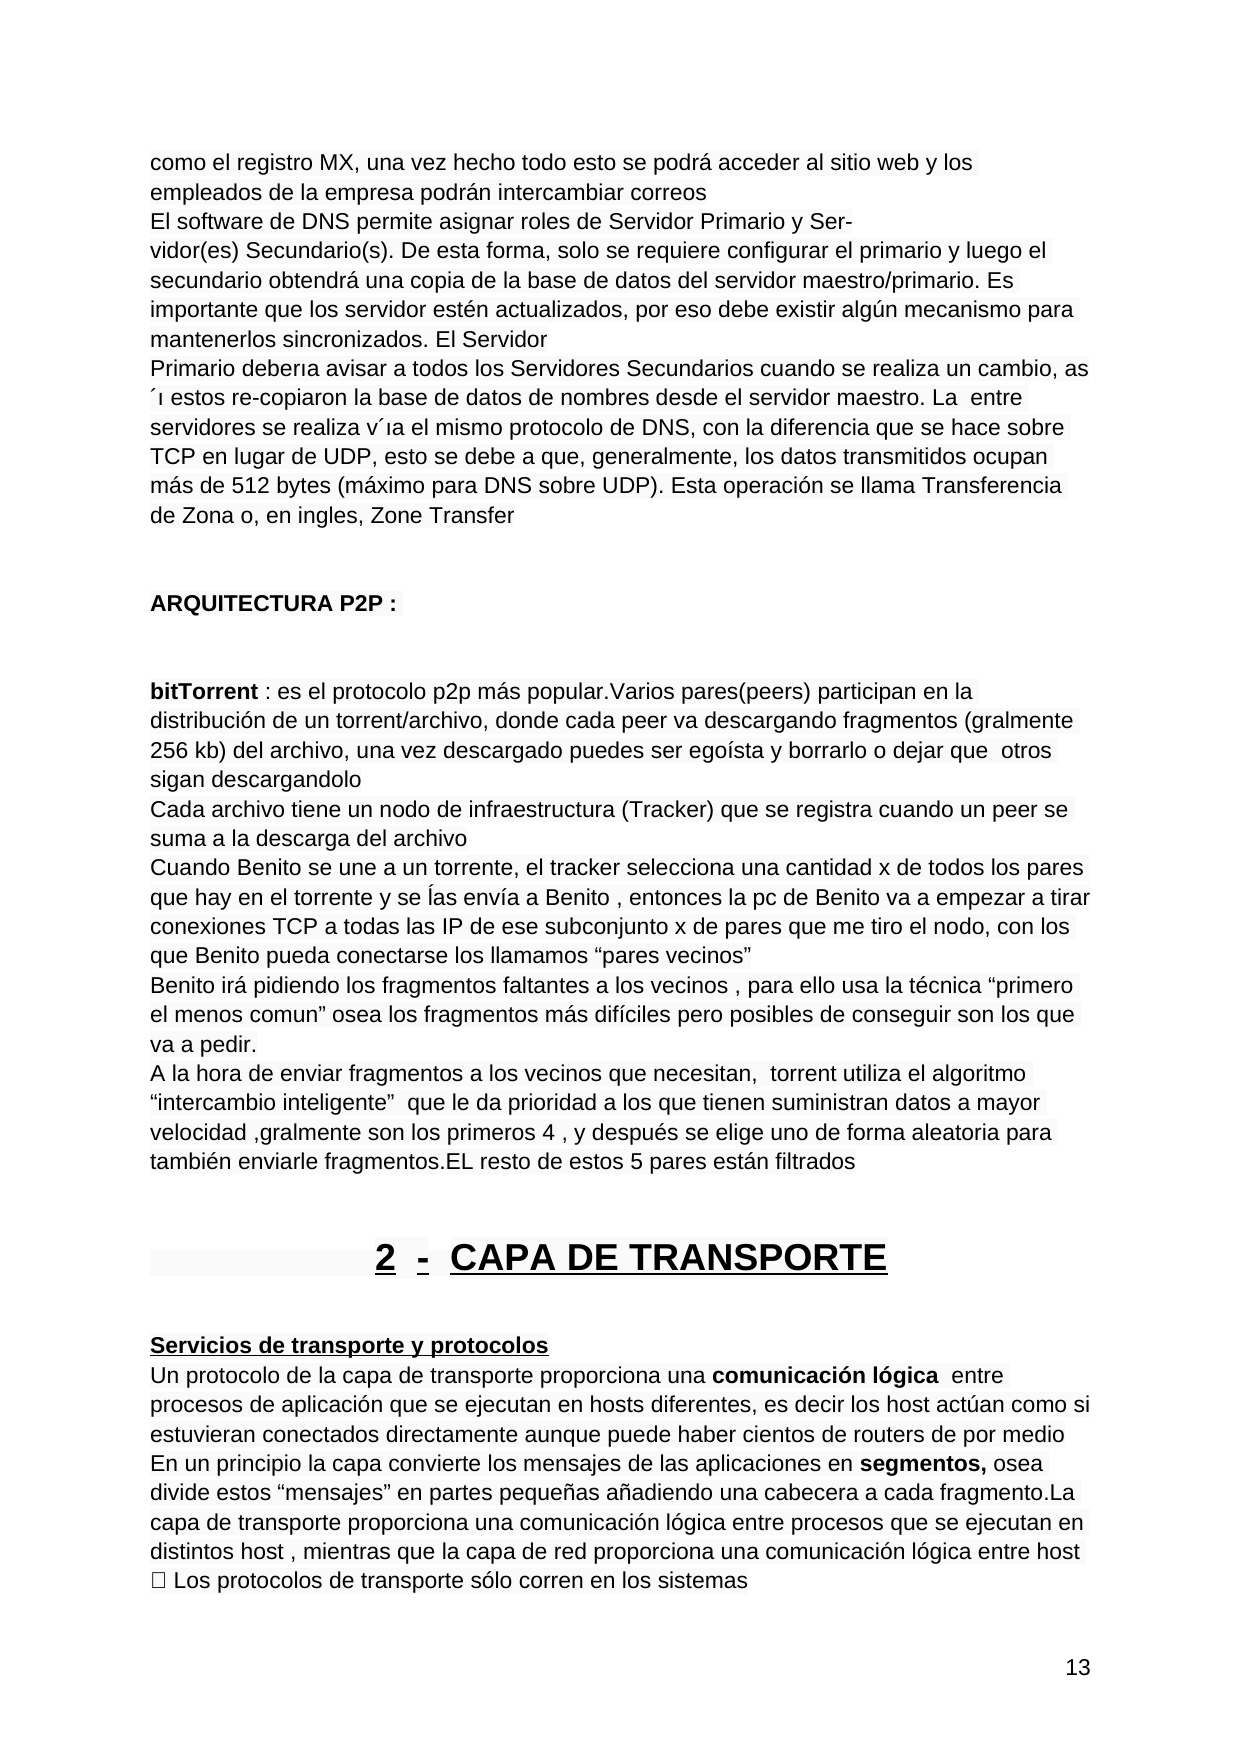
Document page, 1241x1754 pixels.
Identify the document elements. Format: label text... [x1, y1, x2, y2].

text Cada archivo tiene un nodo de infraestructura (Tracker) que se registra cuando un peer se suma a la descarga del archivo [150, 796, 1091, 851]
text vidor(es) Secundario(s). De esta forma, solo se requiere configurar el primario y luego el secundario obtendrá una copia de la base de datos del servidor maestro/primario. Es importante que los servidor estén actualizados, por eso debe existir algún mecanismo para mantenerlos sincronizados. El Servidor [150, 238, 1091, 352]
text Un protocolo de la capa de transporte proporciona una comunicación lógica entre procesos de aplicación que se ejecutan en hosts diferentes, es decir los host actúan como si estuvieran conectados directamente aunque puede haber cientos de routers de por medio [150, 1362, 1091, 1447]
text como el registro MX, una vez hecho todo esto se podrá acceder al sitio web y los empleados de la empresa podrán intercambiar correos [150, 150, 1091, 205]
text El software de DNS permite asignar roles de Servidor Primario y Ser- [150, 209, 1091, 234]
text 2 - CAPA DE TRANSPORTE [150, 1237, 1091, 1279]
text Servicios de transporte y protocolos [150, 1333, 1091, 1359]
text Cuando Benito se une a un torrente, el tracker selecciona una cantidad x de todos los pares que hay en el torrente y se ĺas envía a Benito , entonces la pc de Benito va a empezar a tirar conexiones TCP a todas las IP de ese subconjunto x de pares que me tiro el nodo, con los que Benito pueda conectarse los llamamos “pares vecinos” [150, 855, 1091, 969]
text A la hora de enviar fragmentos a los vecinos que necesitan, torrent utiliza el algoritmo “intercambio inteligente” que le da prioridad a los que tienen suministran datos a mayor velocidad ,gralmente son los primeros 4 , y después se elige uno de forma aleatoria para también enviarle fragmentos.EL resto de estos 5 pares están filtrados [150, 1061, 1091, 1174]
text 􀁕 Los protocolos de transporte sólo corren en los sistemas [150, 1568, 1091, 1594]
text ARQUITECTURA P2P : [150, 591, 1091, 616]
text En un principio la capa convierte los mensajes de las aplicaciones en segmentos, osea divide estos “mensajes” en partes pequeñas añadiendo una cabecera a cada fragmento.La capa de transporte proporciona una comunicación lógica entre procesos que se ejecutan en distintos host , mientras que la capa de red proporciona una comunicación lógica entre host [150, 1451, 1091, 1564]
text Primario deberıa avisar a todos los Servidores Secundarios cuando se realiza un cambio, as´ı estos re-copiaron la base de datos de nombres desde el servidor maestro. La entre servidores se realiza v´ıa el mismo protocolo de DNS, con la diferencia que se hace sobre TCP en lugar de UDP, esto se debe a que, generalmente, los datos transmitidos ocupan más de 512 bytes (máximo para DNS sobre UDP). Esta operación se llama Transferencia de Zona o, en ingles, Zone Transfer [150, 356, 1091, 528]
text bitTorrent : es el protocolo p2p más popular.Varios pares(peers) participan en la distribución de un torrent/archivo, donde cada peer va descargando fragmentos (gralmente 256 kb) del archivo, una vez descargado puedes ser egoísta y borrarlo o dejar que otros sigan descargandolo [150, 679, 1091, 792]
text Benito irá pidiendo los fragmentos faltantes a los vecinos , para ello usa la técnica “primero el menos comun” osea los fragmentos más difíciles pero posibles de conseguir son los que va a pedir. [150, 972, 1091, 1057]
